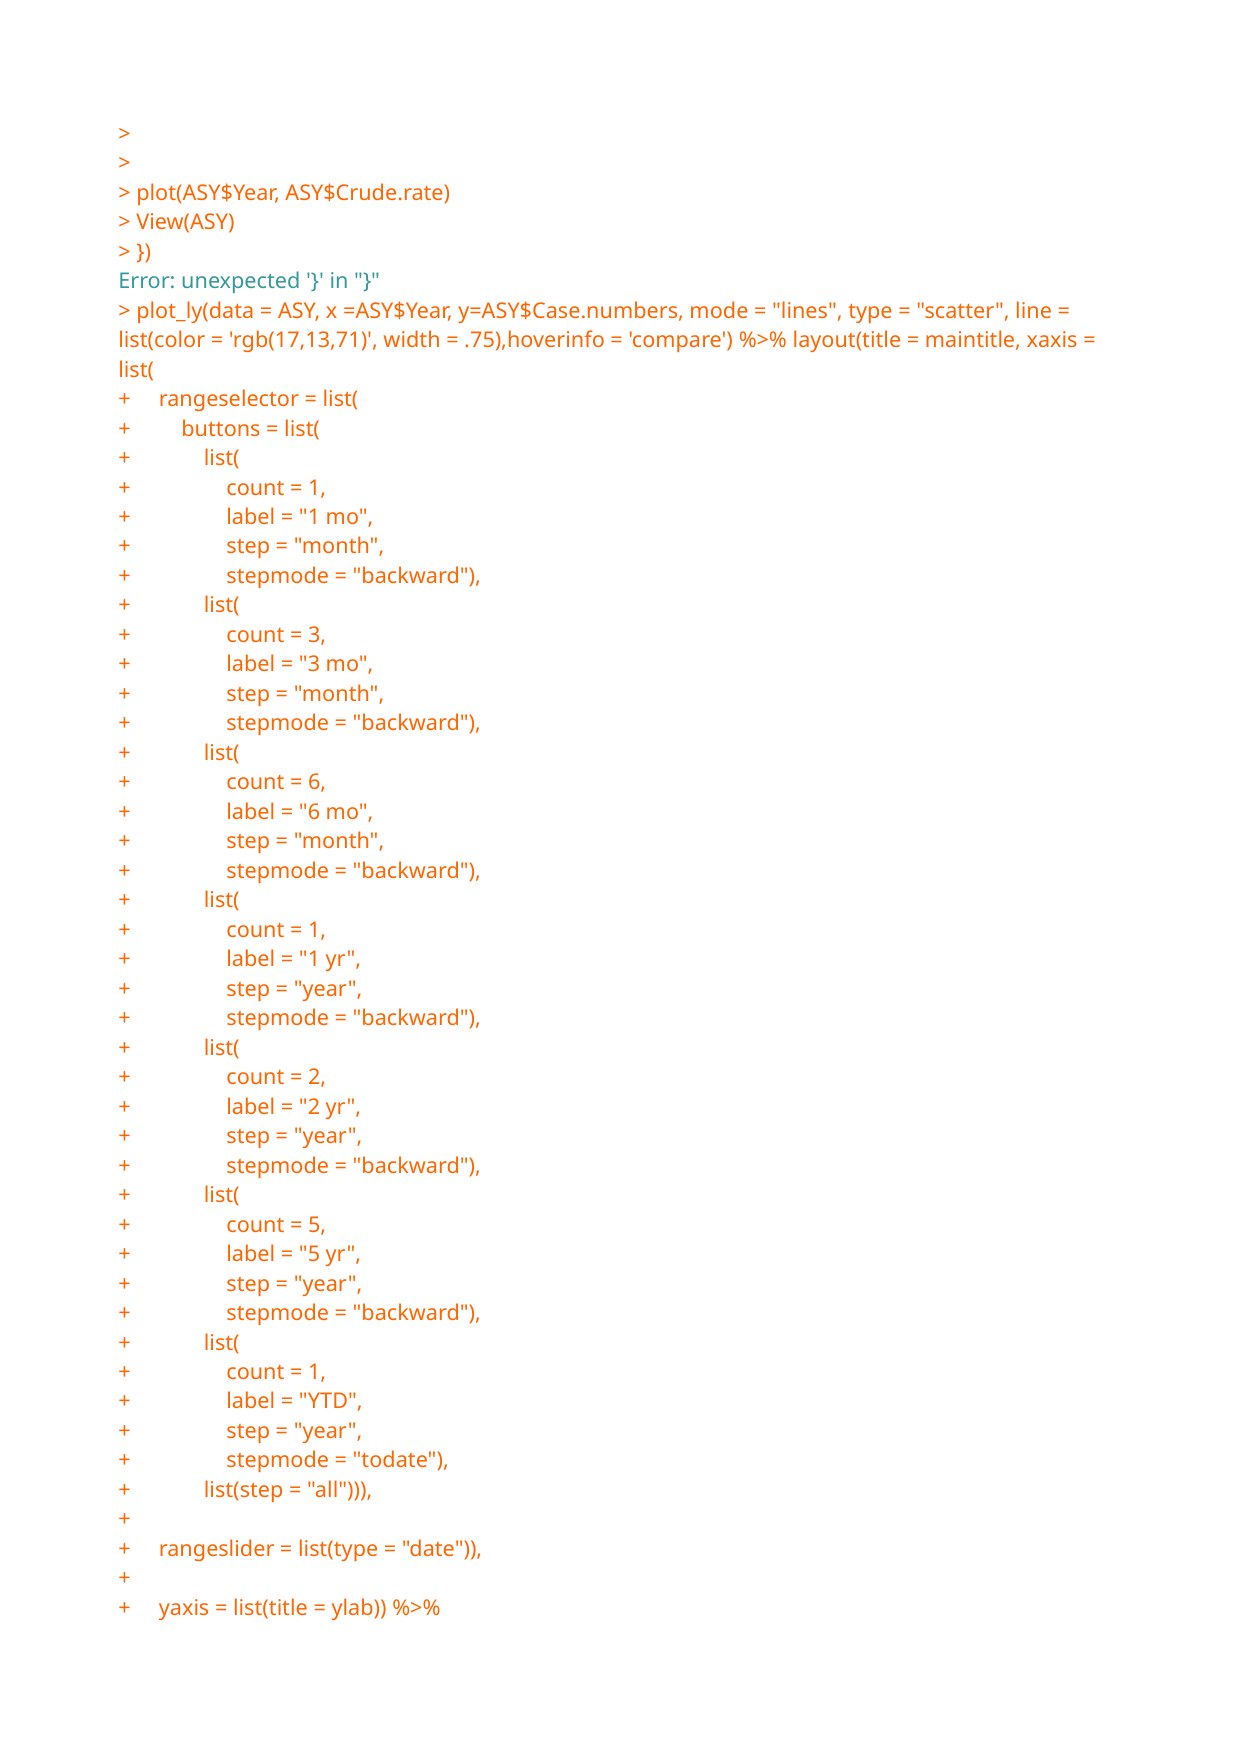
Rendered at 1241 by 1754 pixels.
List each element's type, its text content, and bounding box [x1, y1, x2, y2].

text + count = 5, [118, 1209, 1122, 1238]
text + [118, 1504, 1122, 1533]
text > View(ASY) [118, 207, 1122, 236]
text + step = "month", [118, 531, 1122, 560]
text + stepmode = "backward"), [118, 1297, 1122, 1327]
text > [118, 118, 1122, 148]
text > plot_ly(data = ASY, x =ASY$Year, y=ASY$Case.numbers, mode = "lines", type = "scatter", line = list(color = 'rgb(17,13,71)', width = .75),hoverinfo = 'compare') %>% layout(title = maintitle, xaxis = list( [118, 295, 1122, 383]
text + list(step = "all"))), [118, 1474, 1122, 1504]
text + stepmode = "todate"), [118, 1445, 1122, 1474]
text + step = "month", [118, 678, 1122, 708]
text Error: unexpected '}' in "}" [118, 266, 1122, 295]
text + label = "6 mo", [118, 796, 1122, 826]
text + count = 6, [118, 767, 1122, 796]
text + stepmode = "backward"), [118, 1150, 1122, 1179]
text + step = "year", [118, 973, 1122, 1002]
text + step = "month", [118, 826, 1122, 855]
text + list( [118, 442, 1122, 472]
text + yaxis = list(title = ylab)) %>% [118, 1592, 1122, 1622]
text + stepmode = "backward"), [118, 708, 1122, 737]
text + list( [118, 1032, 1122, 1061]
text + stepmode = "backward"), [118, 1002, 1122, 1032]
text + step = "year", [118, 1268, 1122, 1297]
text + stepmode = "backward"), [118, 560, 1122, 590]
text + step = "year", [118, 1120, 1122, 1150]
text + count = 2, [118, 1061, 1122, 1091]
text + count = 1, [118, 1356, 1122, 1386]
text + list( [118, 884, 1122, 914]
text + list( [118, 1179, 1122, 1209]
text + label = "5 yr", [118, 1238, 1122, 1268]
text + [118, 1563, 1122, 1592]
text > [118, 148, 1122, 177]
text + rangeselector = list( [118, 383, 1122, 413]
text + stepmode = "backward"), [118, 855, 1122, 884]
text + label = "3 mo", [118, 649, 1122, 678]
text + list( [118, 590, 1122, 619]
text + list( [118, 737, 1122, 767]
text > }) [118, 236, 1122, 266]
text + label = "2 yr", [118, 1091, 1122, 1120]
text + count = 3, [118, 619, 1122, 649]
text + count = 1, [118, 914, 1122, 943]
text + rangeslider = list(type = "date")), [118, 1533, 1122, 1563]
text + label = "1 yr", [118, 943, 1122, 973]
text + label = "YTD", [118, 1386, 1122, 1415]
text > plot(ASY$Year, ASY$Crude.rate) [118, 177, 1122, 207]
text + label = "1 mo", [118, 501, 1122, 531]
text + count = 1, [118, 472, 1122, 501]
text + step = "year", [118, 1415, 1122, 1445]
text + list( [118, 1327, 1122, 1356]
text + buttons = list( [118, 413, 1122, 442]
